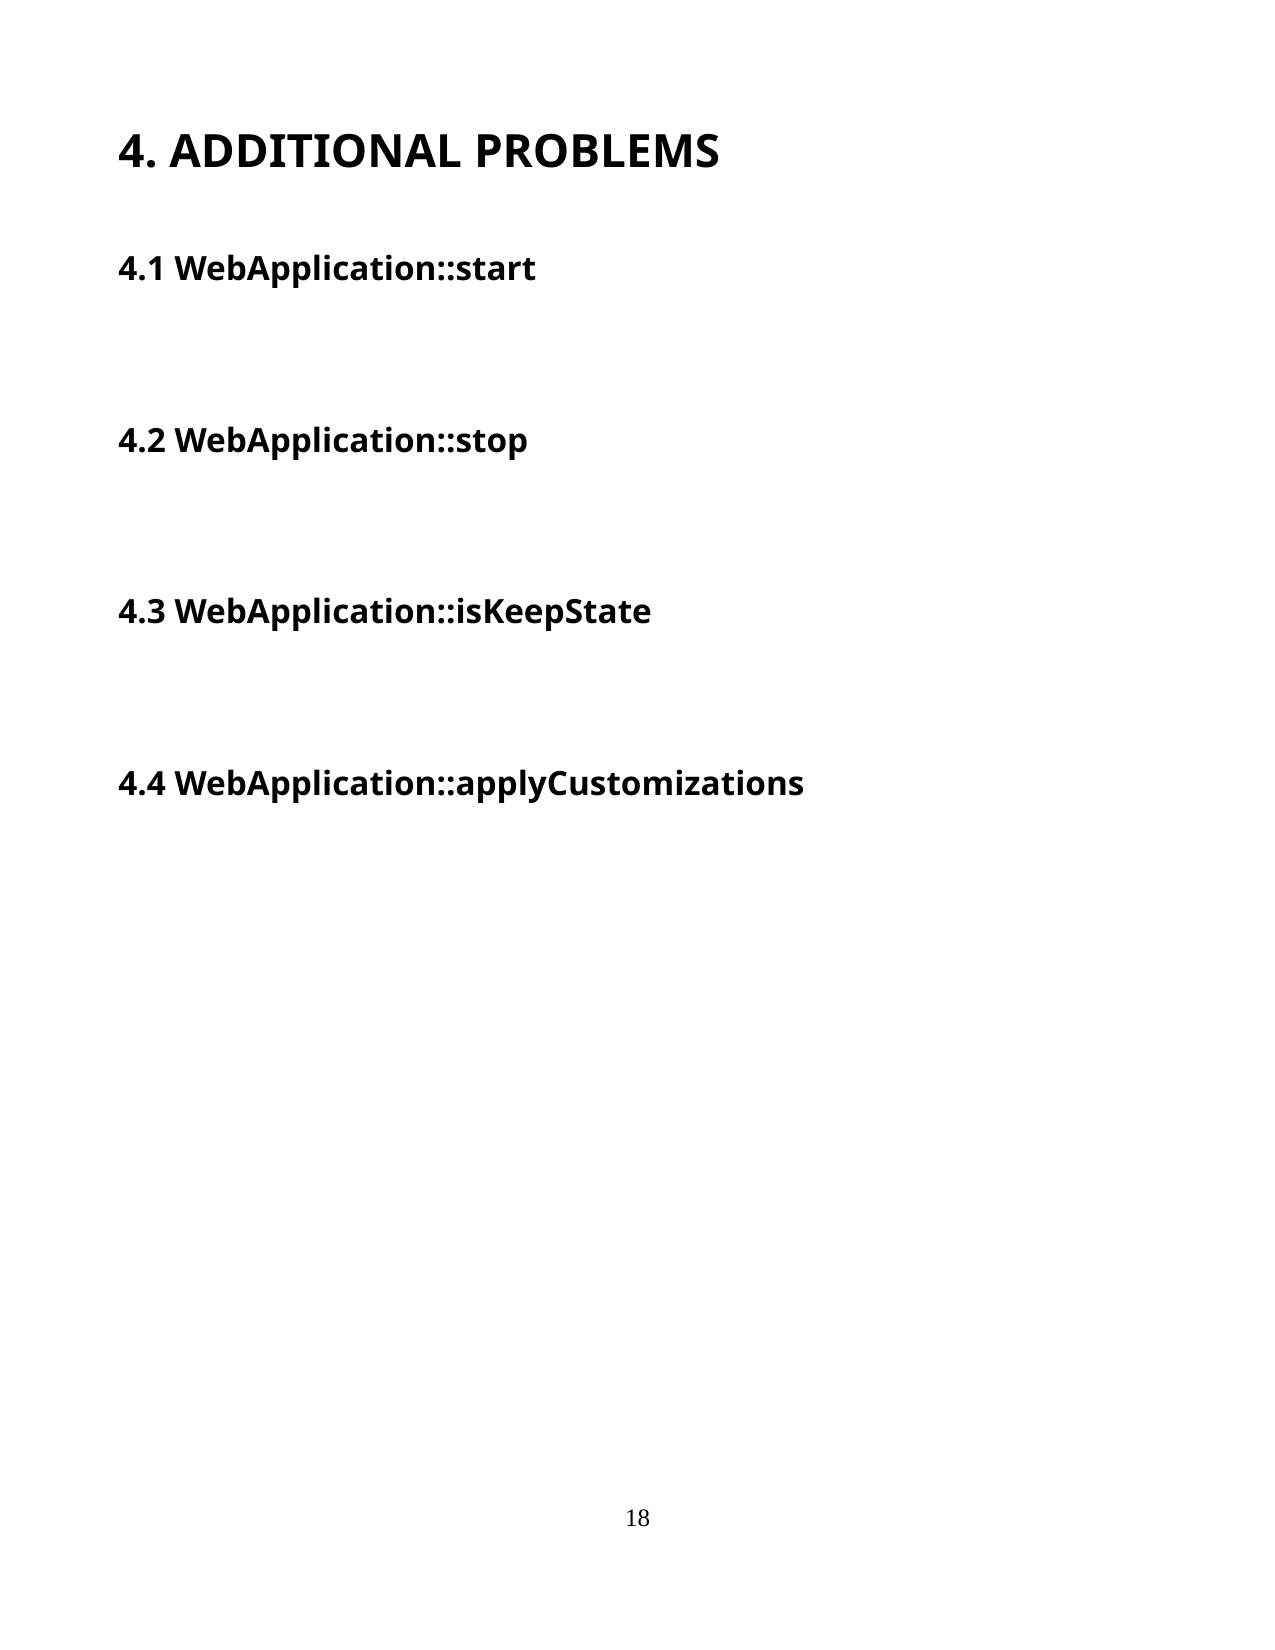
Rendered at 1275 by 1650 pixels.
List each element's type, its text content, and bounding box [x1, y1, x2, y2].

subtitle 4.1 WebApplication::start [118, 245, 1157, 290]
subtitle 4. ADDITIONAL PROBLEMS [118, 118, 1157, 181]
subtitle 4.4 WebApplication::applyCustomizations [118, 760, 1157, 805]
subtitle 4.2 WebApplication::stop [118, 417, 1157, 462]
subtitle 4.3 WebApplication::isKeepState [118, 588, 1157, 634]
